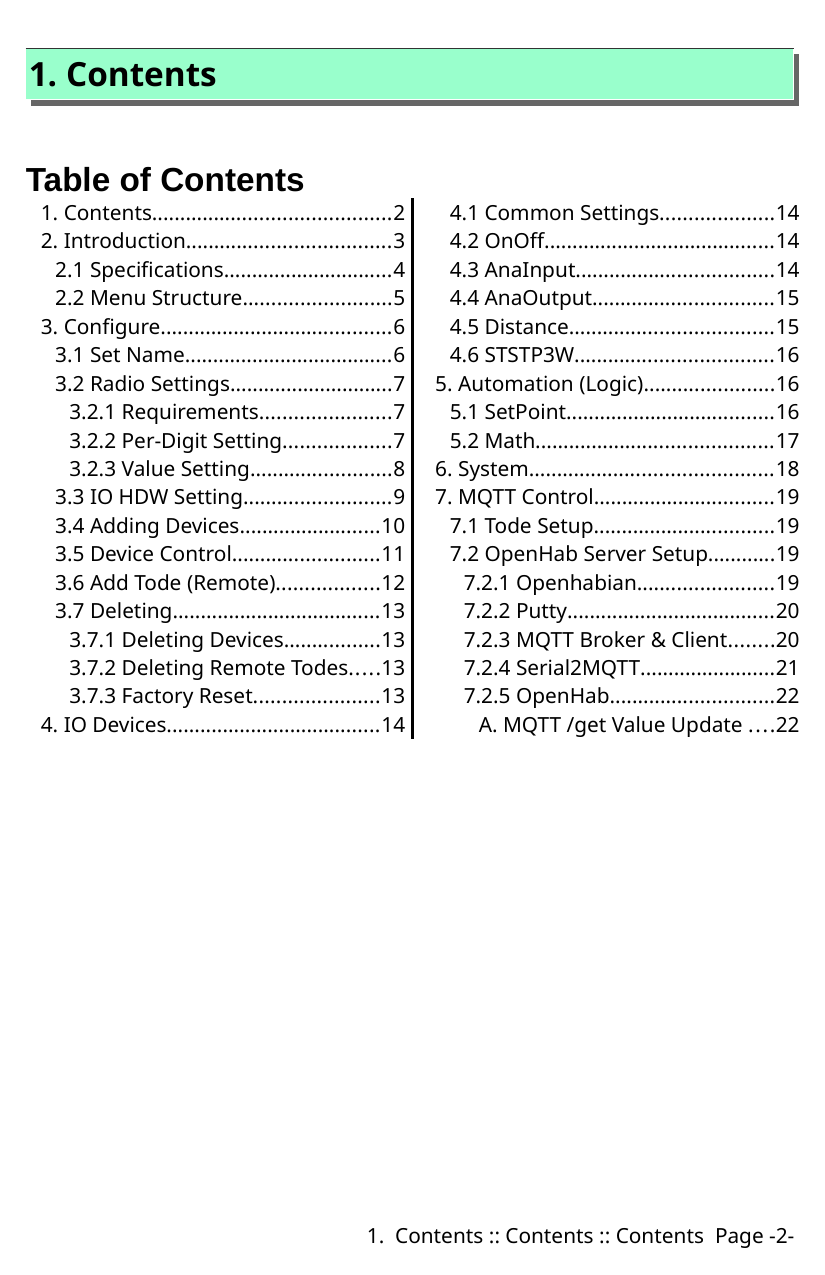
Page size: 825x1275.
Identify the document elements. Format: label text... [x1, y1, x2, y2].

text 3.1 Set Name 6 [55, 340, 405, 369]
text 4.3 AnaInput 14 [449, 255, 799, 283]
text 2.2 Menu Structure 5 [55, 283, 405, 312]
text 7.2.1 Openhabian 19 [463, 568, 799, 596]
text 7.2.4 Serial2MQTT 21 [463, 653, 799, 682]
text 2.1 Specifications 4 [55, 255, 405, 283]
text 3.2.3 Value Setting 8 [69, 454, 405, 483]
text 3.3 IO HDW Setting 9 [55, 483, 405, 511]
text 7. MQTT Control 19 [435, 483, 799, 511]
text 3.2 Radio Settings 7 [55, 369, 405, 397]
text 3.7.3 Factory Reset 13 [69, 682, 405, 710]
subtitle Contents [26, 49, 793, 99]
text 4.2 OnOff 14 [449, 227, 799, 255]
text 5.2 Math 17 [449, 426, 799, 454]
text 6. System 18 [435, 454, 799, 483]
text 3.7 Deleting 13 [55, 596, 405, 625]
text 3.4 Adding Devices 10 [55, 511, 405, 539]
subtitle Table of Contents [26, 160, 799, 198]
text 5. Automation (Logic) 16 [435, 369, 799, 397]
text 5.1 SetPoint 16 [449, 397, 799, 426]
text 4.5 Distance 15 [449, 312, 799, 340]
text 2. Introduction 3 [41, 227, 405, 255]
text 4.6 STSTP3W 16 [449, 340, 799, 369]
text 3. Configure 6 [41, 312, 405, 340]
text 3.5 Device Control 11 [55, 539, 405, 568]
text 7.2.2 Putty 20 [463, 596, 799, 625]
text 7.2.3 MQTT Broker & Client 20 [463, 625, 799, 653]
text A. MQTT /get Value Update 22 [463, 710, 799, 738]
text 4. IO Devices 14 [41, 710, 405, 738]
text 3.2.1 Requirements 7 [69, 397, 405, 426]
text 4.1 Common Settings 14 [449, 198, 799, 227]
text 3.7.1 Deleting Devices 13 [69, 625, 405, 653]
text 3.2.2 Per-Digit Setting 7 [69, 426, 405, 454]
text 1. Contents 2 [41, 198, 405, 227]
text 7.2 OpenHab Server Setup 19 [449, 539, 799, 568]
text 7.2.5 OpenHab 22 [463, 682, 799, 710]
text 4.4 AnaOutput 15 [449, 283, 799, 312]
text 7.1 Tode Setup 19 [449, 511, 799, 539]
text 3.6 Add Tode (Remote) 12 [55, 568, 405, 596]
text 3.7.2 Deleting Remote Todes 13 [69, 653, 405, 682]
